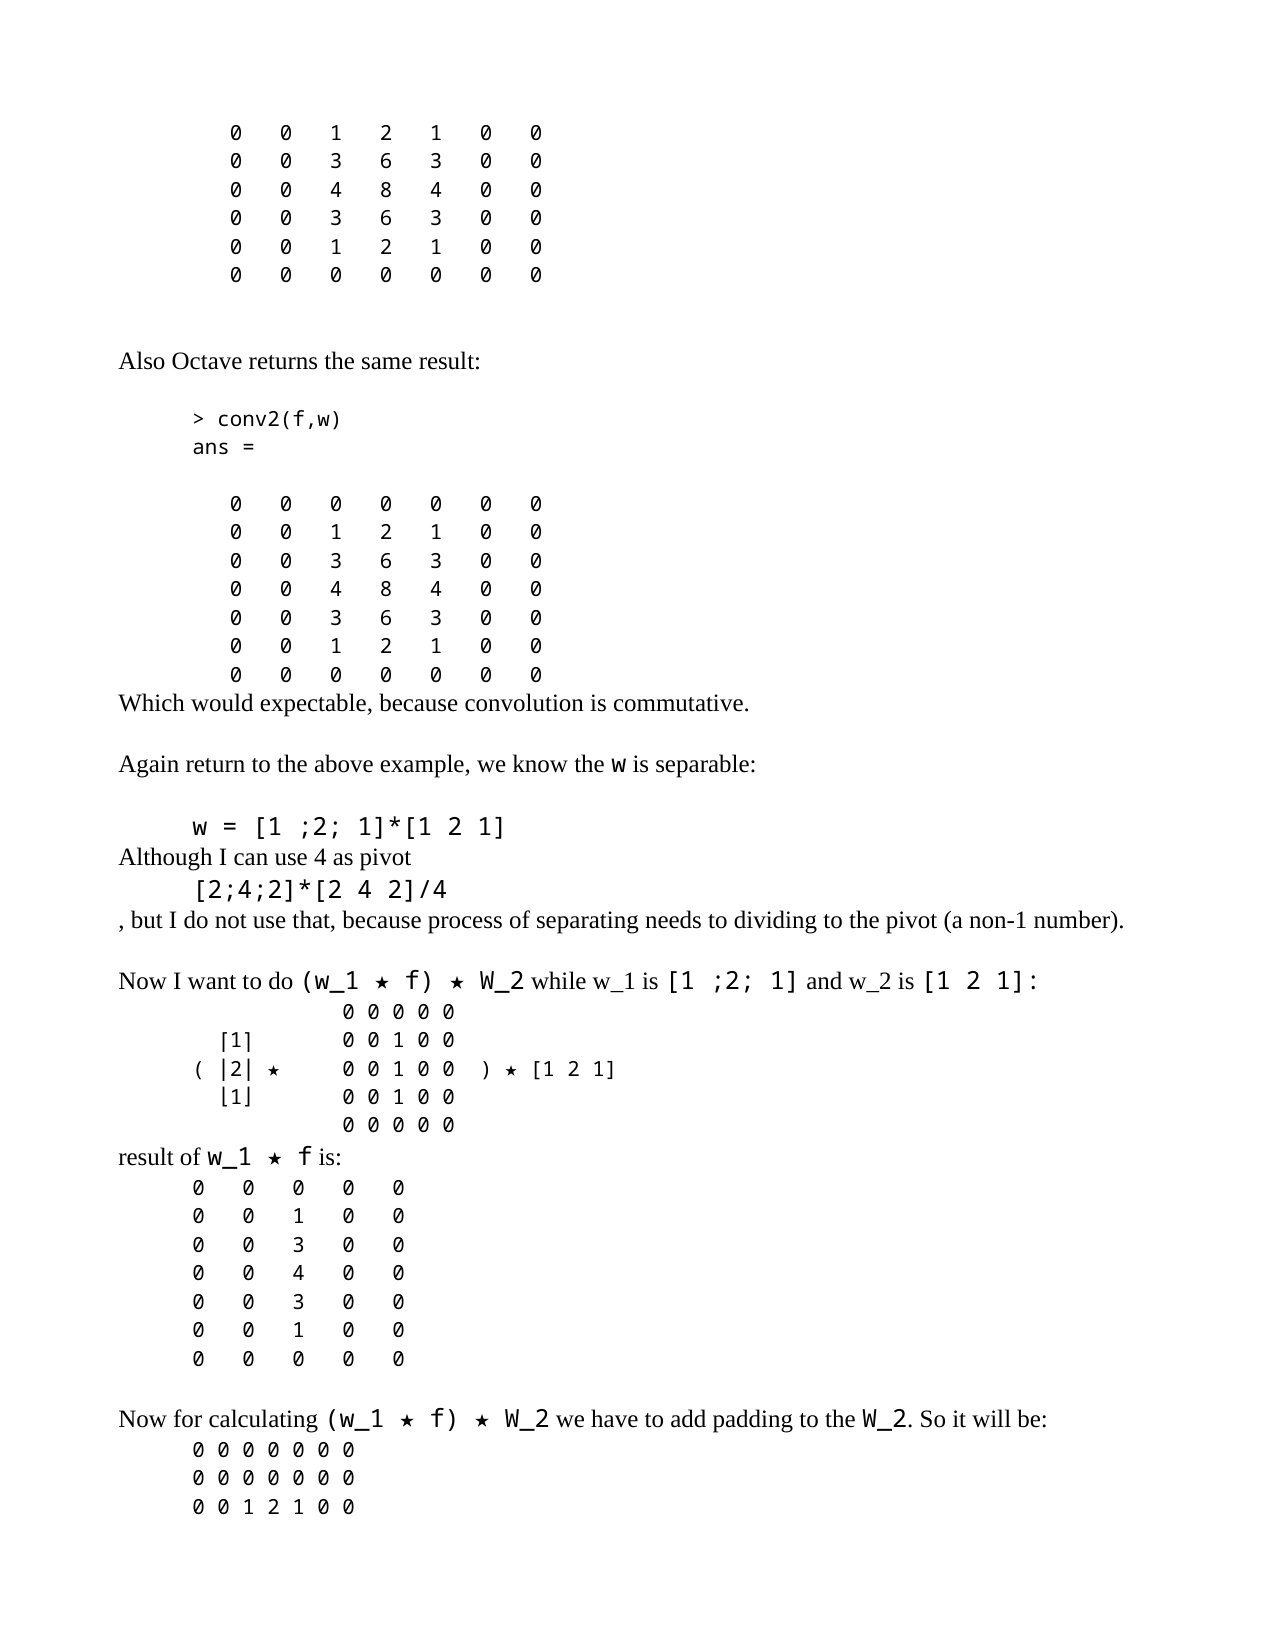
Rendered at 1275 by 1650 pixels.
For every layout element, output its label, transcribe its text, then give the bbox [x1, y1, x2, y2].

text ans = [192, 432, 1157, 461]
text 0 0 1 0 0 [192, 1315, 1157, 1344]
text ⎡1⎤ 0 0 1 0 0 [192, 1025, 1157, 1054]
text Which would expectable, because convolution is commutative. [118, 688, 1157, 717]
text 0 0 0 0 0 0 0 [192, 1463, 1157, 1492]
text 0 0 0 0 0 0 0 [192, 489, 1157, 517]
text 0 0 4 0 0 [192, 1258, 1157, 1287]
text 0 0 1 0 0 [192, 1202, 1157, 1230]
text 0 0 1 2 1 0 0 [192, 232, 1157, 260]
text 0 0 0 0 0 [192, 1111, 1157, 1139]
text 0 0 1 2 1 0 0 [192, 1492, 1157, 1520]
text Although I can use 4 as pivot [118, 842, 1157, 871]
text 0 0 0 0 0 [192, 997, 1157, 1025]
text 0 0 3 6 3 0 0 [192, 603, 1157, 631]
text 0 0 0 0 0 0 0 [192, 260, 1157, 289]
text ⎣1⎦ 0 0 1 0 0 [192, 1082, 1157, 1111]
text 0 0 0 0 0 [192, 1173, 1157, 1202]
text 0 0 1 2 1 0 0 [192, 118, 1157, 147]
text 0 0 3 6 3 0 0 [192, 147, 1157, 175]
text w = [1 ;2; 1]*[1 2 1] [192, 808, 1157, 842]
text 0 0 0 0 0 0 0 [192, 660, 1157, 688]
text Now for calculating (w_1 ★ f) ★ W_2 we have to add padding to the W_2. So it will be: [118, 1401, 1157, 1435]
text , but I do not use that, because process of separating needs to dividing to the pivot (a non-1 number). [118, 905, 1157, 934]
text result of w_1 ★ f is: [118, 1139, 1157, 1173]
text 0 0 4 8 4 0 0 [192, 574, 1157, 603]
text 0 0 0 0 0 [192, 1344, 1157, 1372]
text [2;4;2]*[2 4 2]/4 [192, 871, 1157, 905]
text ( ⎢2⎥ ★ 0 0 1 0 0 ) ★ [1 2 1] [192, 1054, 1157, 1082]
text > conv2(f,w) [192, 404, 1157, 432]
text 0 0 3 6 3 0 0 [192, 203, 1157, 232]
text 0 0 3 0 0 [192, 1287, 1157, 1315]
text Again return to the above example, we know the w is separable: [118, 746, 1157, 780]
text 0 0 1 2 1 0 0 [192, 517, 1157, 546]
text 0 0 3 0 0 [192, 1230, 1157, 1258]
text 0 0 3 6 3 0 0 [192, 546, 1157, 574]
text Now I want to do (w_1 ★ f) ★ W_2 while w_1 is [1 ;2; 1] and w_2 is [1 2 1]: [118, 963, 1157, 997]
text 0 0 0 0 0 0 0 [192, 1435, 1157, 1463]
text 0 0 1 2 1 0 0 [192, 631, 1157, 660]
text Also Octave returns the same result: [118, 346, 1157, 375]
text 0 0 4 8 4 0 0 [192, 175, 1157, 203]
